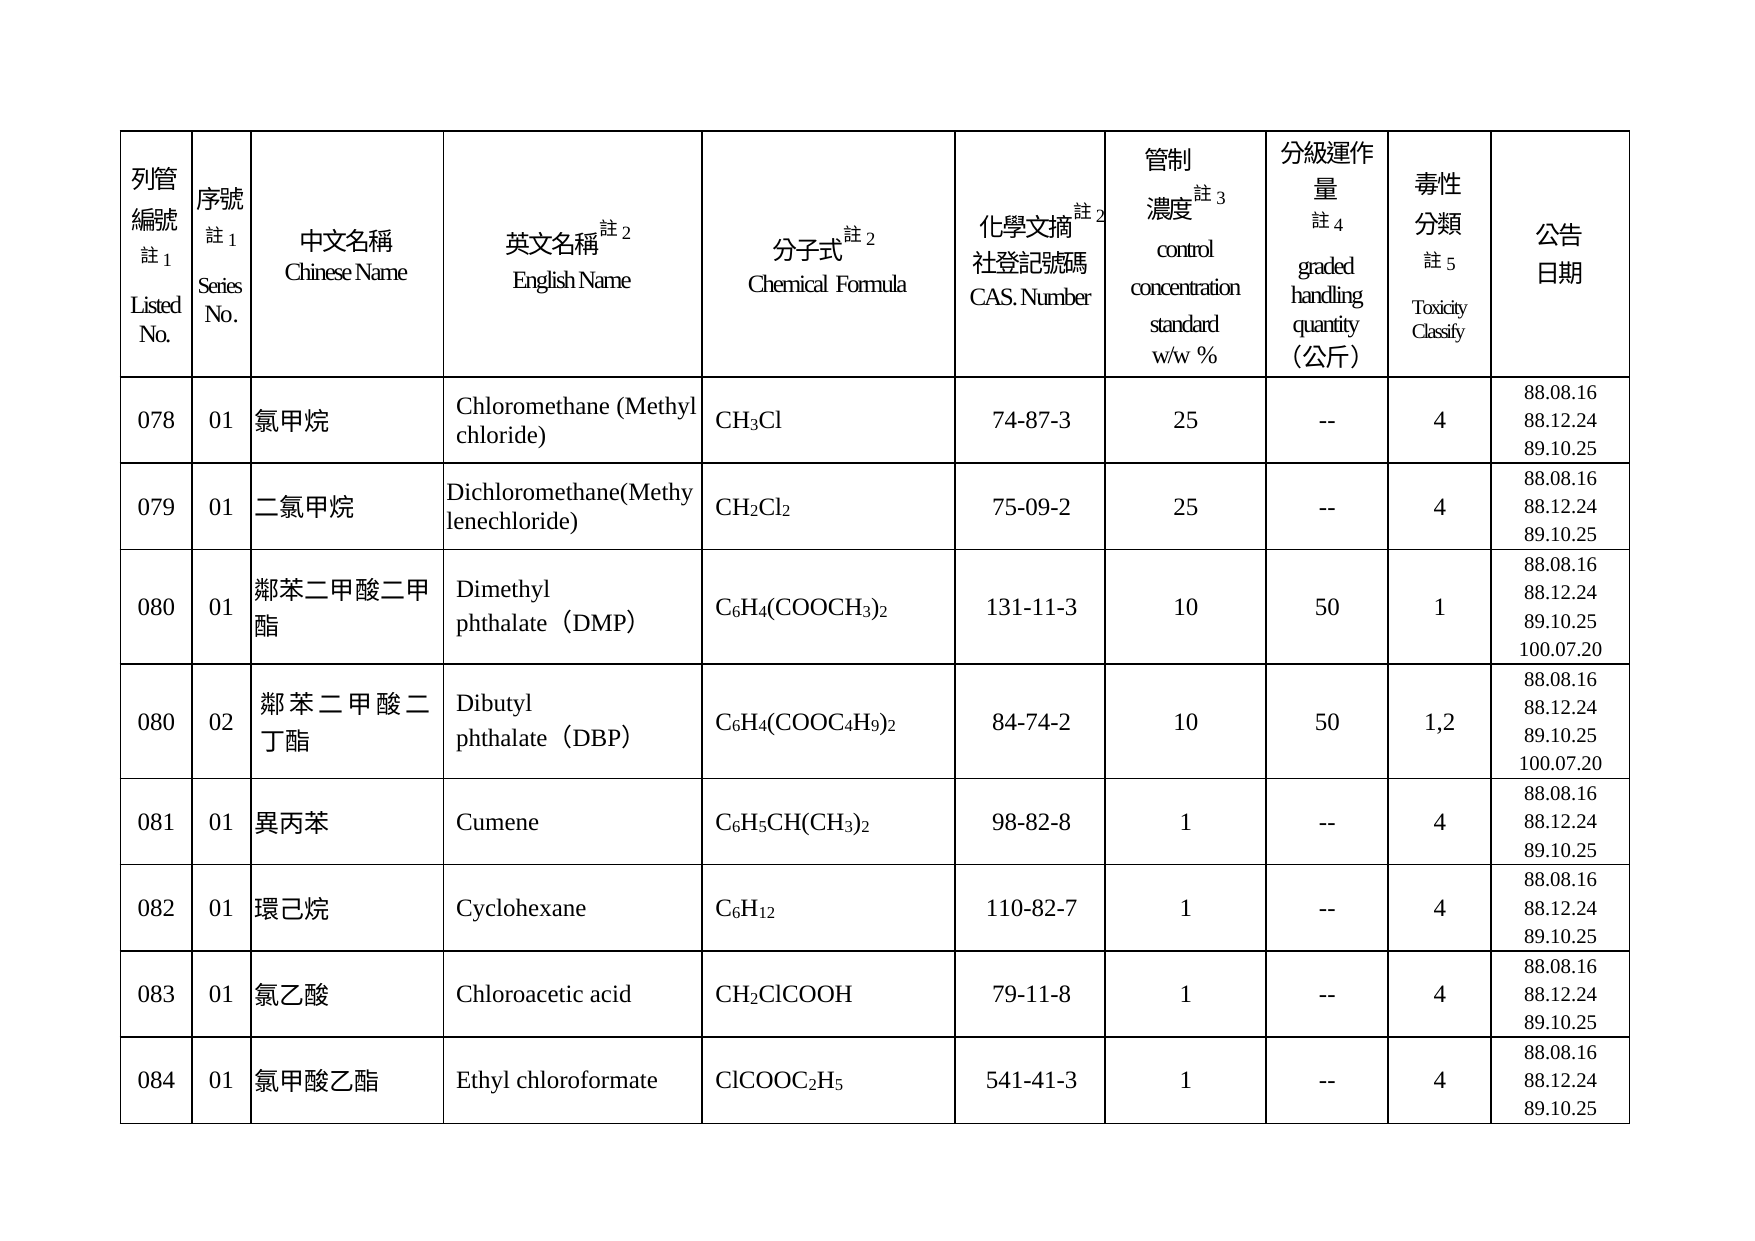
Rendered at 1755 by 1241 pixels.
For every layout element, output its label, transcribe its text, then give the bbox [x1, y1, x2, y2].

table_cell -- [1267, 1038, 1387, 1122]
table_cell 74-87-3 [956, 378, 1104, 462]
table_header 中文名稱 Chinese Name [252, 132, 443, 376]
table_cell 異丙苯 [252, 779, 443, 864]
table_cell 080 [121, 550, 191, 663]
table_cell 1 [1106, 952, 1265, 1036]
table_header 序號 註1 Series No. [193, 132, 250, 376]
table_cell C6H12 [703, 865, 954, 950]
table_cell 541-41-3 [956, 1038, 1104, 1122]
table_cell Dibutyl phthalate（DBP） [444, 665, 701, 777]
table_cell 1,2 [1389, 665, 1490, 777]
table_cell 88.08.16 88.12.24 89.10.25 100.07.20 [1492, 550, 1629, 663]
table_cell 4 [1389, 865, 1490, 950]
table_cell 88.08.16 88.12.24 89.10.25 [1492, 865, 1629, 950]
table_cell Dimethyl phthalate（DMP） [444, 550, 701, 663]
table_cell 083 [121, 952, 191, 1036]
table_cell 081 [121, 779, 191, 864]
table_cell 88.08.16 88.12.24 89.10.25 [1492, 779, 1629, 864]
table_cell 01 [193, 865, 250, 950]
table_cell Cumene [444, 779, 701, 864]
table_cell Ethyl chloroformate [444, 1038, 701, 1122]
table_cell 二氯甲烷 [252, 464, 443, 548]
table_header 分子式註2 Chemical Formula [703, 132, 954, 376]
table_cell CH2Cl2 [703, 464, 954, 548]
table_cell ClCOOC2H5 [703, 1038, 954, 1122]
table_cell 氯乙酸 [252, 952, 443, 1036]
table_cell 01 [193, 550, 250, 663]
table_cell 88.08.16 88.12.24 89.10.25 100.07.20 [1492, 665, 1629, 777]
table_header 毒性 分類 註5 Toxicity Classify [1389, 132, 1490, 376]
table_cell 88.08.16 88.12.24 89.10.25 [1492, 952, 1629, 1036]
table_cell -- [1267, 378, 1387, 462]
table_cell Dichloromethane(Methylenechloride) [444, 464, 701, 548]
table_cell 084 [121, 1038, 191, 1122]
table_header 公告 日期 [1492, 132, 1629, 376]
table_cell 88.08.16 88.12.24 89.10.25 [1492, 464, 1629, 548]
table_cell 4 [1389, 779, 1490, 864]
table_cell 080 [121, 665, 191, 777]
table_cell C6H4(COOCH3)2 [703, 550, 954, 663]
table_cell 1 [1106, 779, 1265, 864]
table_cell 鄰苯二甲酸二甲酯 [252, 550, 443, 663]
table_header 英文名稱註2 English Name [444, 132, 701, 376]
table_cell 10 [1106, 665, 1265, 777]
table_cell 環己烷 [252, 865, 443, 950]
table_cell 01 [193, 464, 250, 548]
table_cell 4 [1389, 378, 1490, 462]
table_header 列管 編號 註1 Listed No. [121, 132, 191, 376]
table_cell -- [1267, 464, 1387, 548]
table_cell -- [1267, 865, 1387, 950]
table_cell CH3Cl [703, 378, 954, 462]
table_cell 01 [193, 779, 250, 864]
table_cell 02 [193, 665, 250, 777]
table_cell 079 [121, 464, 191, 548]
table_cell C6H5CH(CH3)2 [703, 779, 954, 864]
table_cell 25 [1106, 464, 1265, 548]
table_cell 84-74-2 [956, 665, 1104, 777]
table_header 管制 濃度註3 control concentration standard w/w % [1106, 132, 1265, 376]
table_cell Cyclohexane [444, 865, 701, 950]
table_cell 131-11-3 [956, 550, 1104, 663]
table_cell 79-11-8 [956, 952, 1104, 1036]
table_cell 01 [193, 952, 250, 1036]
table_cell 4 [1389, 952, 1490, 1036]
table_cell 75-09-2 [956, 464, 1104, 548]
table_cell Chloromethane (Methyl chloride) [444, 378, 701, 462]
table_cell CH2ClCOOH [703, 952, 954, 1036]
table_cell 50 [1267, 665, 1387, 777]
table_cell 4 [1389, 1038, 1490, 1122]
table_cell 鄰苯二甲酸二丁酯 [252, 665, 443, 777]
table_cell 4 [1389, 464, 1490, 548]
table_cell 082 [121, 865, 191, 950]
table_cell 1 [1389, 550, 1490, 663]
table_header 化學文摘註2 社登記號碼 CAS. Number [956, 132, 1104, 376]
table_cell -- [1267, 779, 1387, 864]
table_cell 1 [1106, 1038, 1265, 1122]
table_cell 1 [1106, 865, 1265, 950]
table_cell 25 [1106, 378, 1265, 462]
table_cell C6H4(COOC4H9)2 [703, 665, 954, 777]
table_cell Chloroacetic acid [444, 952, 701, 1036]
table_cell 50 [1267, 550, 1387, 663]
table_cell 078 [121, 378, 191, 462]
table_cell 10 [1106, 550, 1265, 663]
table_cell -- [1267, 952, 1387, 1036]
table_cell 氯甲烷 [252, 378, 443, 462]
table_cell 88.08.16 88.12.24 89.10.25 [1492, 1038, 1629, 1122]
table_cell 氯甲酸乙酯 [252, 1038, 443, 1122]
table_cell 110-82-7 [956, 865, 1104, 950]
table_header 分級運作量 註4 graded handling quantity （公斤） [1267, 132, 1387, 376]
table_cell 98-82-8 [956, 779, 1104, 864]
table_cell 01 [193, 378, 250, 462]
table_cell 01 [193, 1038, 250, 1122]
table_cell 88.08.16 88.12.24 89.10.25 [1492, 378, 1629, 462]
